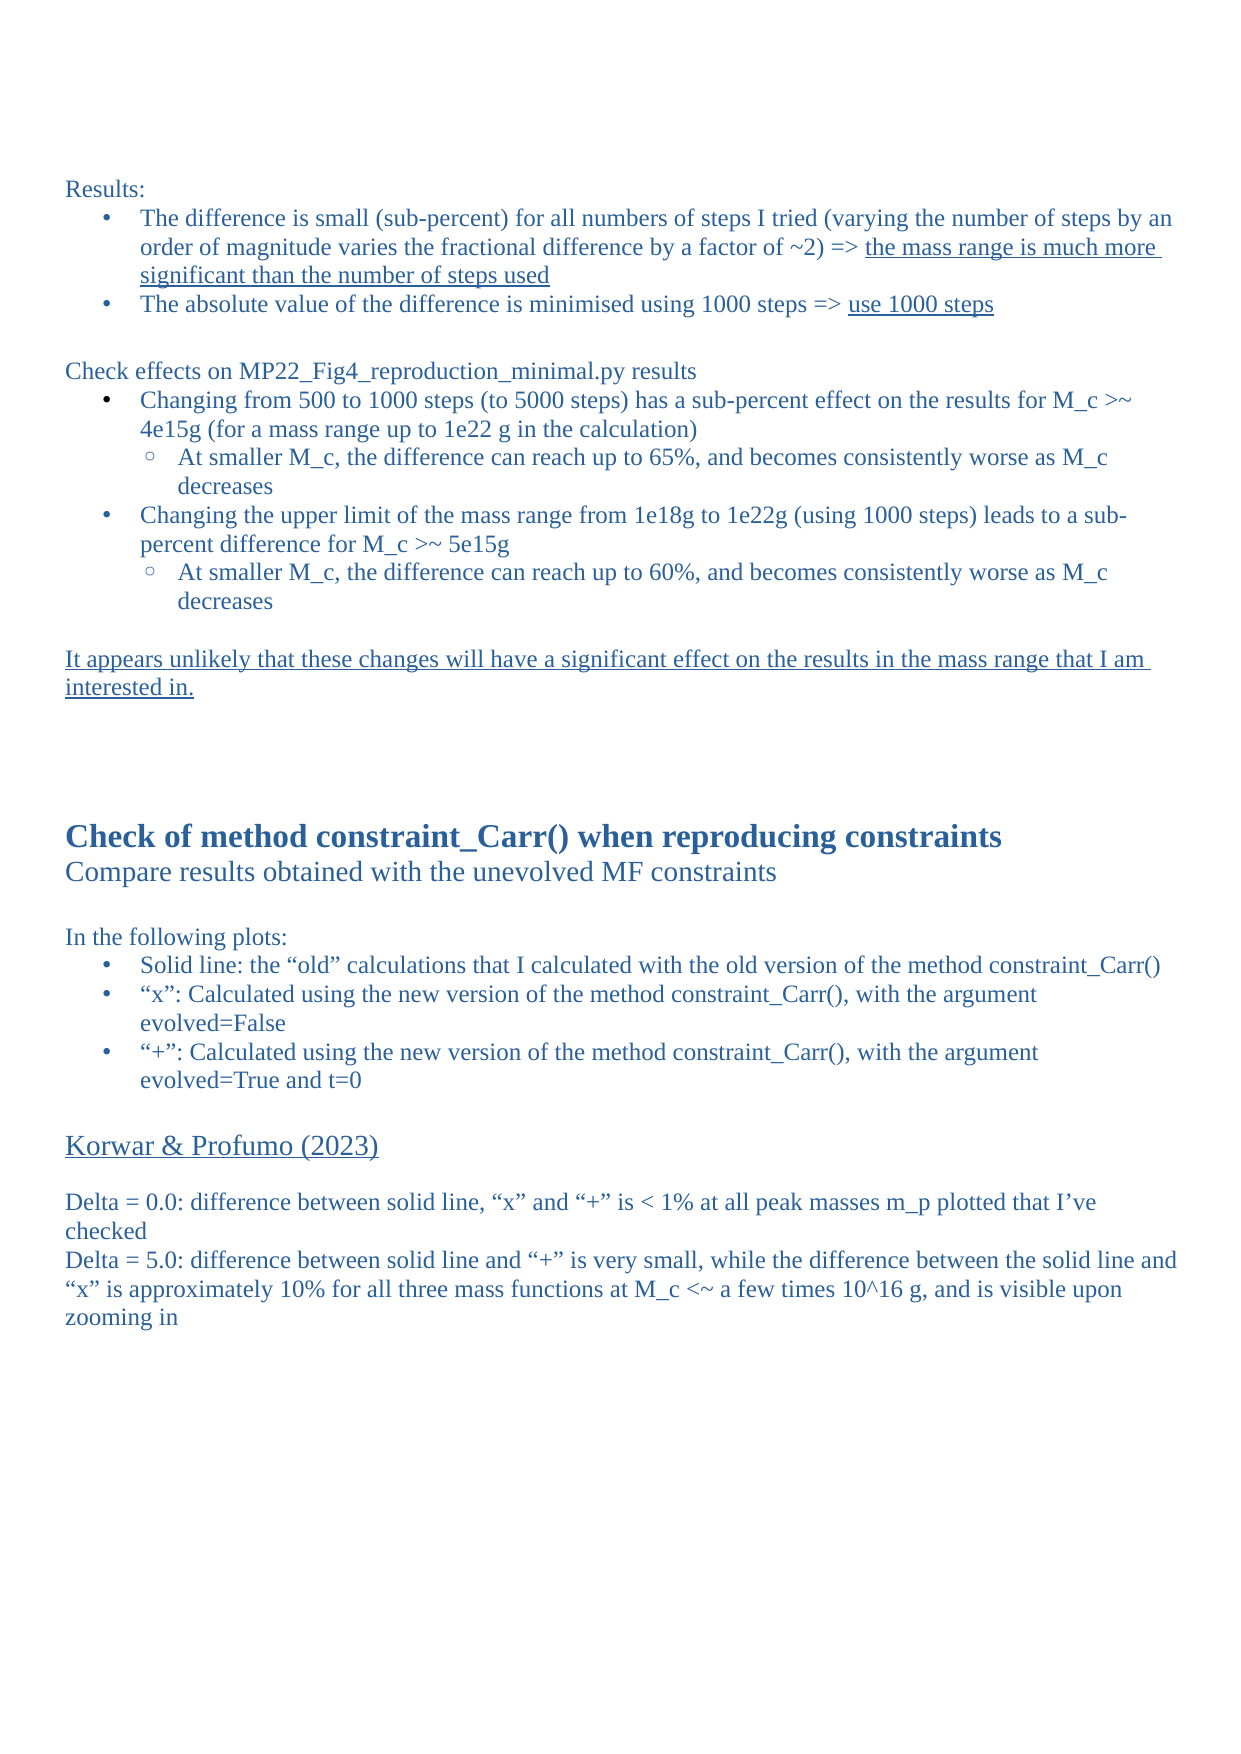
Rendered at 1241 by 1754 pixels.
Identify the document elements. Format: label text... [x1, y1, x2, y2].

text Check effects on MP22_Fig4_reproduction_minimal.py results [65, 356, 1181, 385]
text In the following plots: [65, 922, 1181, 950]
text Results: [65, 174, 1181, 203]
list Solid line: the “old” calculations that I calculated with the old version of the method constraint_Carr() [102, 950, 1181, 979]
text It appears unlikely that these changes will have a significant effect on the results in the mass range that I am interested in. [65, 644, 1181, 701]
list At smaller M_c, the difference can reach up to 65%, and becomes consistently worse as M_c decreases [140, 442, 1181, 500]
text Compare results obtained with the unevolved MF constraints [65, 854, 1181, 888]
text Korwar & Profumo (2023) [65, 1128, 1181, 1161]
list The difference is small (sub-percent) for all numbers of steps I tried (varying the number of steps by an order of magnitude varies the fractional difference by a factor of ~2) => the mass range is much more significant than the number of steps used [102, 203, 1181, 289]
list Changing the upper limit of the mass range from 1e18g to 1e22g (using 1000 steps) leads to a sub-percent difference for M_c >~ 5e15g [102, 500, 1181, 557]
list The absolute value of the difference is minimised using 1000 steps => use 1000 steps [102, 289, 1181, 318]
list “x”: Calculated using the new version of the method constraint_Carr(), with the argument evolved=False [102, 979, 1181, 1037]
text Check of method constraint_Carr() when reproducing constraints [65, 816, 1181, 854]
list Changing from 500 to 1000 steps (to 5000 steps) has a sub-percent effect on the results for M_c >~ 4e15g (for a mass range up to 1e22 g in the calculation) [102, 385, 1181, 442]
text Delta = 5.0: difference between solid line and “+” is very small, while the difference between the solid line and “x” is approximately 10% for all three mass functions at M_c <~ a few times 10^16 g, and is visible upon zooming in [65, 1245, 1181, 1331]
list At smaller M_c, the difference can reach up to 60%, and becomes consistently worse as M_c decreases [140, 557, 1181, 615]
text Delta = 0.0: difference between solid line, “x” and “+” is < 1% at all peak masses m_p plotted that I’ve checked [65, 1187, 1181, 1245]
list “+”: Calculated using the new version of the method constraint_Carr(), with the argument evolved=True and t=0 [102, 1037, 1181, 1094]
